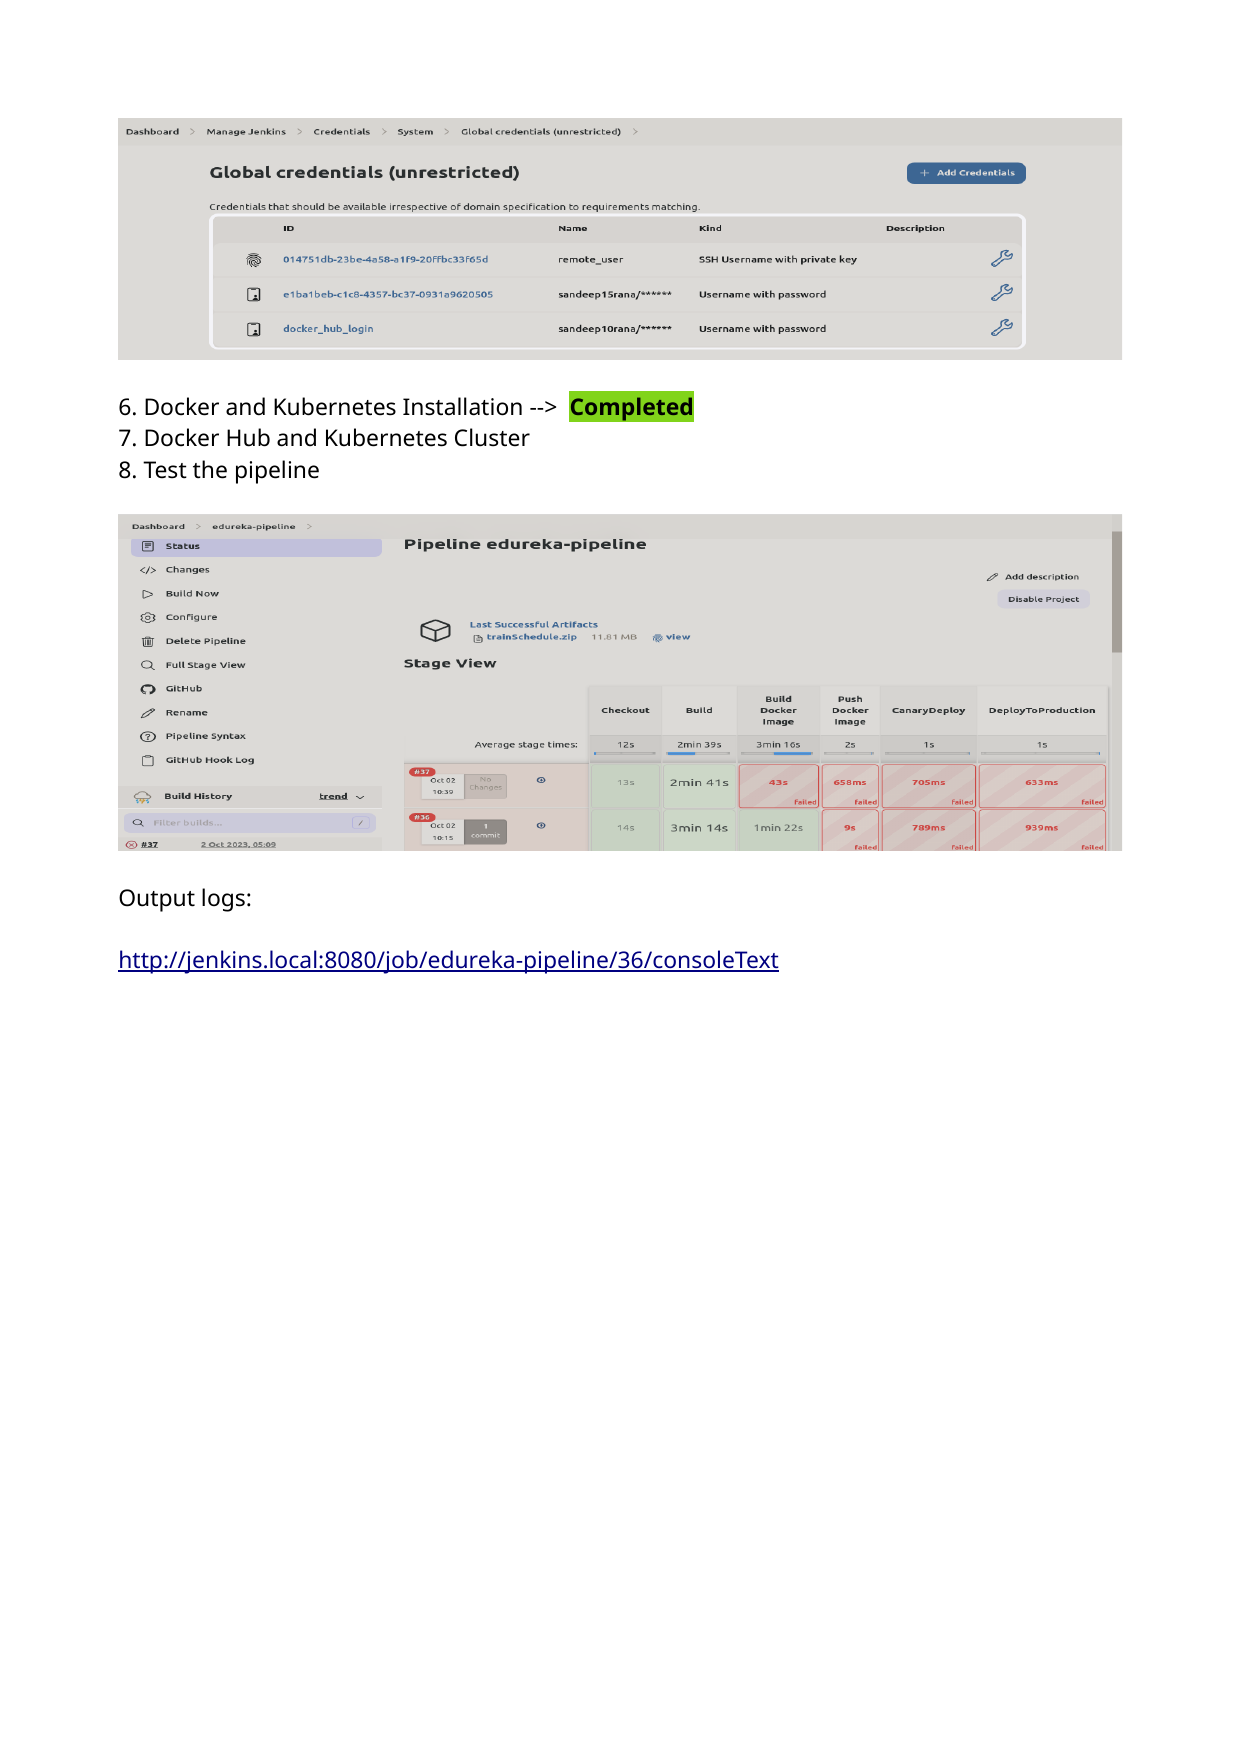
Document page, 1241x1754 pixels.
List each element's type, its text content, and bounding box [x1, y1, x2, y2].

text Output logs: [118, 881, 1122, 913]
picture [118, 118, 1123, 360]
text http://jenkins.local:8080/job/edureka-pipeline/36/consoleText [118, 944, 1122, 975]
text 8. Test the pipeline [118, 454, 1122, 485]
picture [118, 513, 1123, 851]
text 6. Docker and Kubernetes Installation --> Completed [118, 391, 1122, 422]
text 7. Docker Hub and Kubernetes Cluster [118, 422, 1122, 454]
